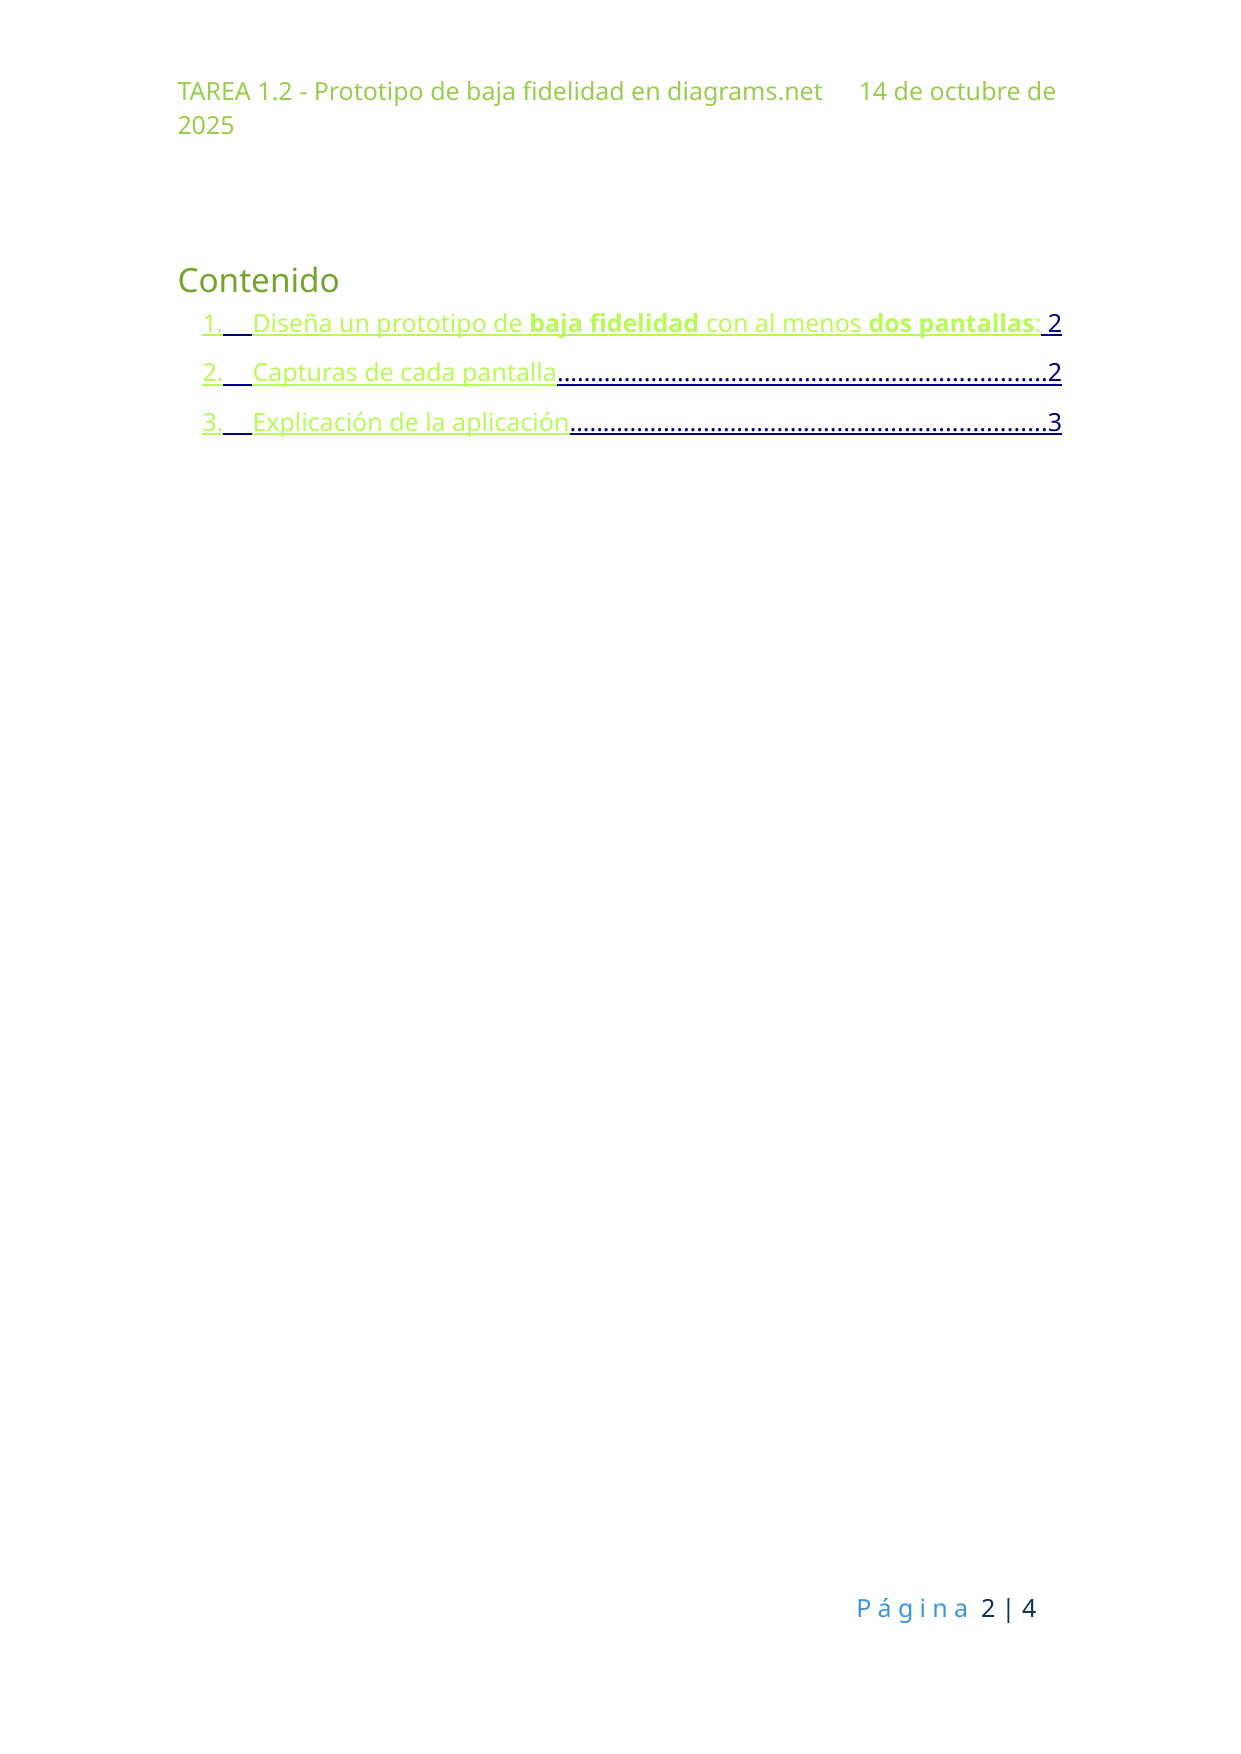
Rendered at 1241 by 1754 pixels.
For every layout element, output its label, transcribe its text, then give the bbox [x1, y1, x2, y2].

text Contenido [177, 257, 1063, 302]
text 2. Capturas de cada pantalla 2 [202, 355, 1063, 389]
text 3. Explicación de la aplicación 3 [202, 404, 1063, 438]
text 1. Diseña un prototipo de baja fidelidad con al menos dos pantallas: 2 [202, 305, 1063, 339]
